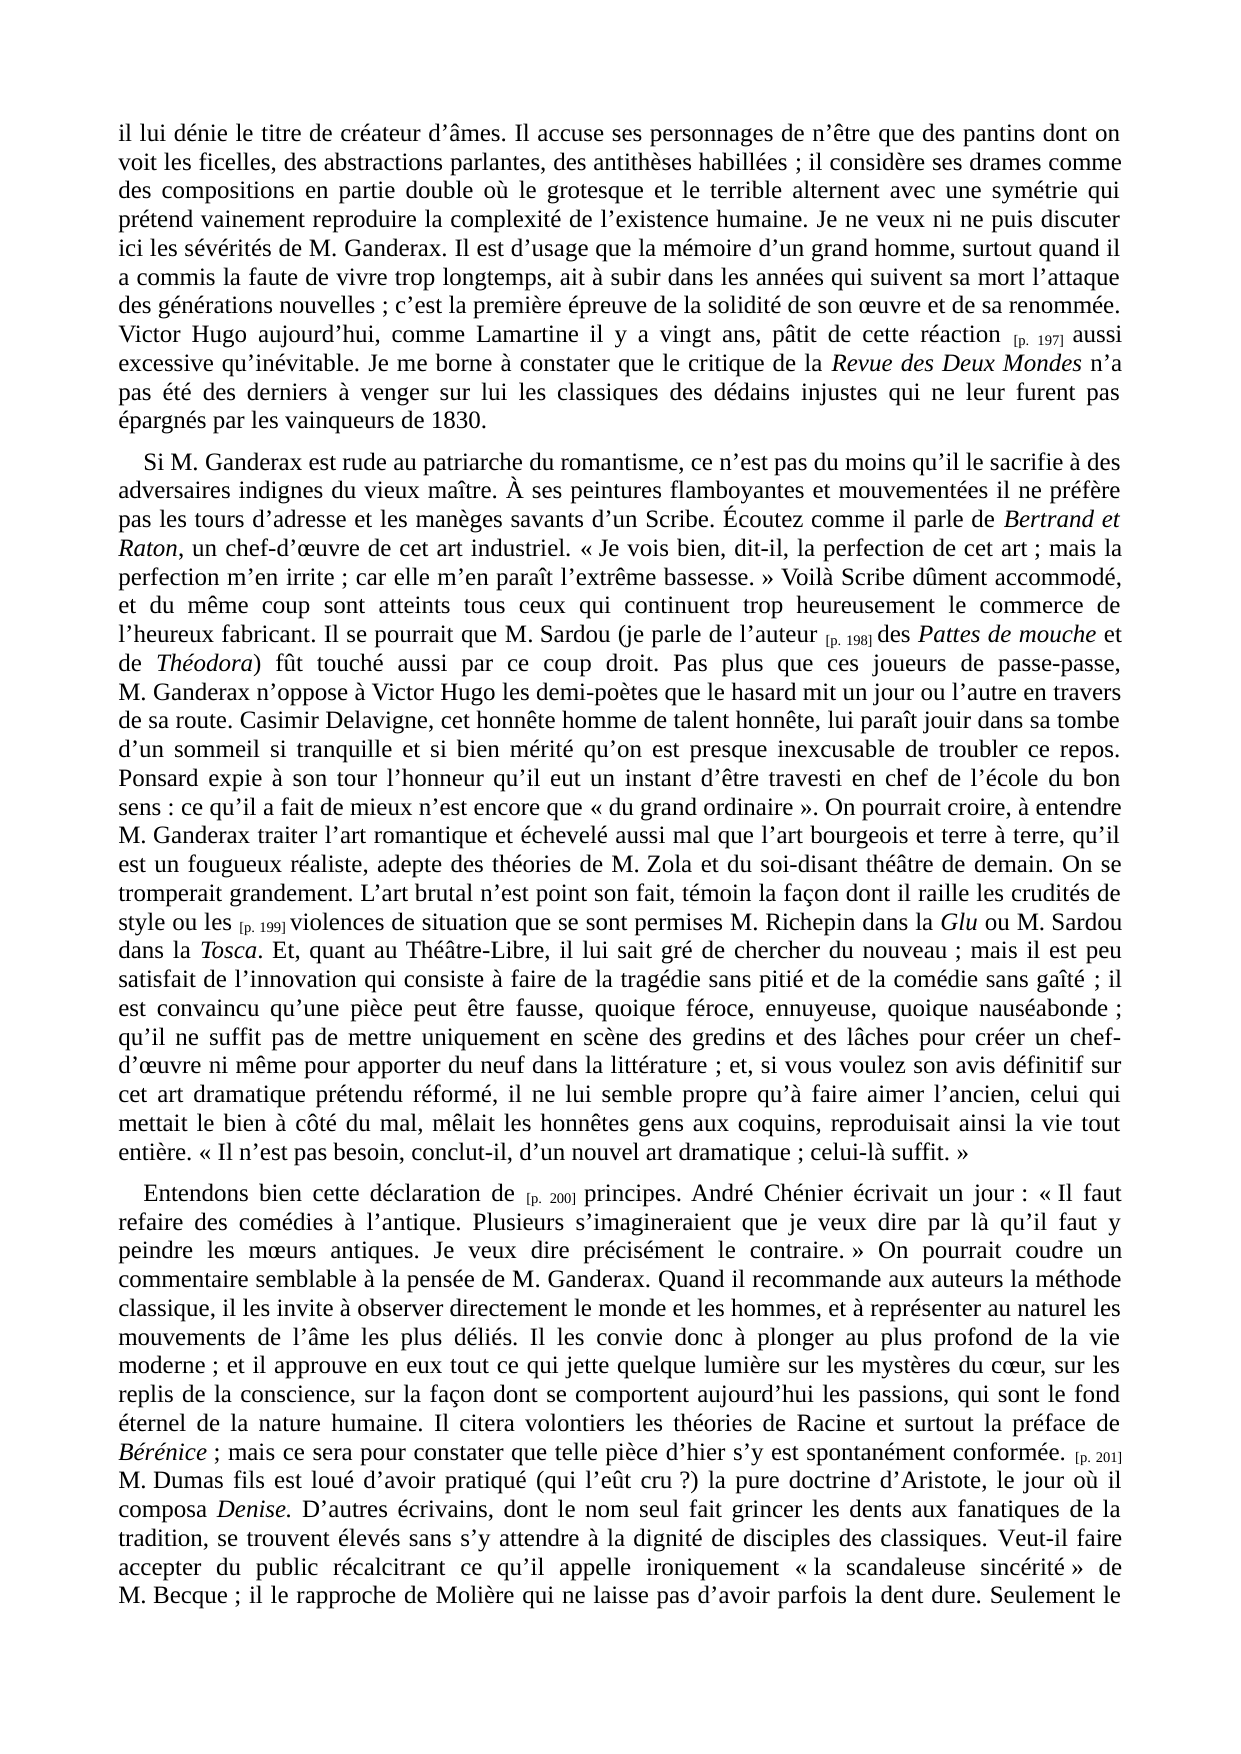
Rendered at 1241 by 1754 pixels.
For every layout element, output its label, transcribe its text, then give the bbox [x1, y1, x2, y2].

text Si M. Ganderax est rude au patriarche du romantisme, ce n’est pas du moins qu’il le sacrifie à des adversaires indignes du vieux maître. À ses peintures flamboyantes et mouvementées il ne préfère pas les tours d’adresse et les manèges savants d’un Scribe. Écoutez comme il parle de Bertrand et Raton, un chef-d’œuvre de cet art industriel. « Je vois bien, dit-il, la perfection de cet art ; mais la perfection m’en irrite ; car elle m’en paraît l’extrême bassesse. » Voilà Scribe dûment accommodé, et du même coup sont atteints tous ceux qui continuent trop heureusement le commerce de l’heureux fabricant. Il se pourrait que M. Sardou (je parle de l’auteur [p. 198] des Pattes de mouche et de Théodora) fût touché aussi par ce coup droit. Pas plus que ces joueurs de passe-passe, M. Ganderax n’oppose à Victor Hugo les demi-poètes que le hasard mit un jour ou l’autre en travers de sa route. Casimir Delavigne, cet honnête homme de talent honnête, lui paraît jouir dans sa tombe d’un sommeil si tranquille et si bien mérité qu’on est presque inexcusable de troubler ce repos. Ponsard expie à son tour l’honneur qu’il eut un instant d’être travesti en chef de l’école du bon sens : ce qu’il a fait de mieux n’est encore que « du grand ordinaire ». On pourrait croire, à entendre M. Ganderax traiter l’art romantique et échevelé aussi mal que l’art bourgeois et terre à terre, qu’il est un fougueux réaliste, adepte des théories de M. Zola et du soi-disant théâtre de demain. On se tromperait grandement. L’art brutal n’est point son fait, témoin la façon dont il raille les crudités de style ou les [p. 199] violences de situation que se sont permises M. Richepin dans la Glu ou M. Sardou dans la Tosca. Et, quant au Théâtre-Libre, il lui sait gré de chercher du nouveau ; mais il est peu satisfait de l’innovation qui consiste à faire de la tragédie sans pitié et de la comédie sans gaîté ; il est convaincu qu’une pièce peut être fausse, quoique féroce, ennuyeuse, quoique nauséabonde ; qu’il ne suffit pas de mettre uniquement en scène des gredins et des lâches pour créer un chef-d’œuvre ni même pour apporter du neuf dans la littérature ; et, si vous voulez son avis définitif sur cet art dramatique prétendu réformé, il ne lui semble propre qu’à faire aimer l’ancien, celui qui mettait le bien à côté du mal, mêlait les honnêtes gens aux coquins, reproduisait ainsi la vie tout entière. « Il n’est pas besoin, conclut-il, d’un nouvel art dramatique ; celui-là suffit. » [118, 447, 1122, 1166]
text Entendons bien cette déclaration de [p. 200] principes. André Chénier écrivait un jour : « Il faut refaire des comédies à l’antique. Plusieurs s’imagineraient que je veux dire par là qu’il faut y peindre les mœurs antiques. Je veux dire précisément le contraire. » On pourrait coudre un commentaire semblable à la pensée de M. Ganderax. Quand il recommande aux auteurs la méthode classique, il les invite à observer directement le monde et les hommes, et à représenter au naturel les mouvements de l’âme les plus déliés. Il les convie donc à plonger au plus profond de la vie moderne ; et il approuve en eux tout ce qui jette quelque lumière sur les mystères du cœur, sur les replis de la conscience, sur la façon dont se comportent aujourd’hui les passions, qui sont le fond éternel de la nature humaine. Il citera volontiers les théories de Racine et surtout la préface de Bérénice ; mais ce sera pour constater que telle pièce d’hier s’y est spontanément conformée. [p. 201] M. Dumas fils est loué d’avoir pratiqué (qui l’eût cru ?) la pure doctrine d’Aristote, le jour où il composa Denise. D’autres écrivains, dont le nom seul fait grincer les dents aux fanatiques de la tradition, se trouvent élevés sans s’y attendre à la dignité de disciples des classiques. Veut-il faire accepter du public récalcitrant ce qu’il appelle ironiquement « la scandaleuse sincérité » de M. Becque ; il le rapproche de Molière qui ne laisse pas d’avoir parfois la dent dure. Seulement le [118, 1178, 1122, 1609]
text il lui dénie le titre de créateur d’âmes. Il accuse ses personnages de n’être que des pantins dont on voit les ficelles, des abstractions parlantes, des antithèses habillées ; il considère ses drames comme des compositions en partie double où le grotesque et le terrible alternent avec une symétrie qui prétend vainement reproduire la complexité de l’existence humaine. Je ne veux ni ne puis discuter ici les sévérités de M. Ganderax. Il est d’usage que la mémoire d’un grand homme, surtout quand il a commis la faute de vivre trop longtemps, ait à subir dans les années qui suivent sa mort l’attaque des générations nouvelles ; c’est la première épreuve de la solidité de son œuvre et de sa renommée. Victor Hugo aujourd’hui, comme Lamartine il y a vingt ans, pâtit de cette réaction [p. 197] aussi excessive qu’inévitable. Je me borne à constater que le critique de la Revue des Deux Mondes n’a pas été des derniers à venger sur lui les classiques des dédains injustes qui ne leur furent pas épargnés par les vainqueurs de 1830. [118, 118, 1122, 434]
